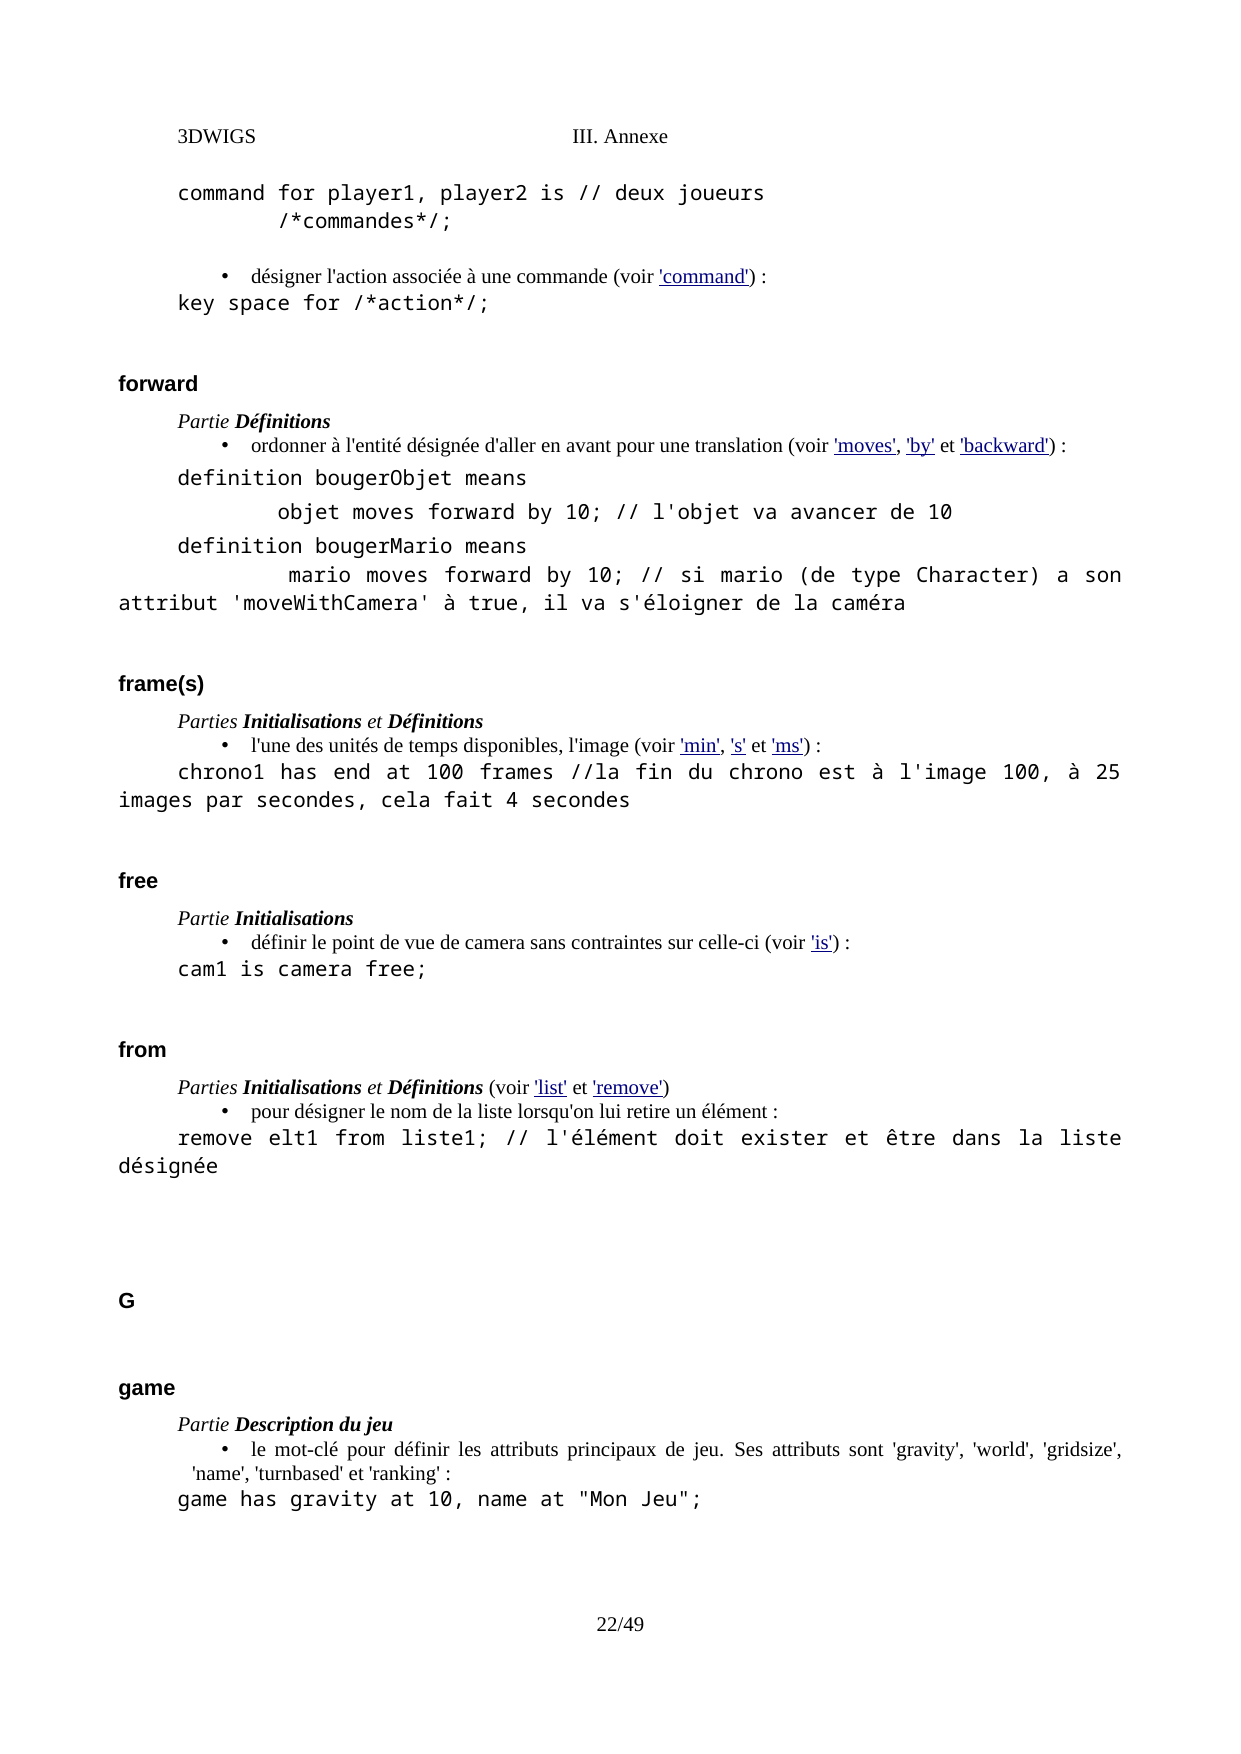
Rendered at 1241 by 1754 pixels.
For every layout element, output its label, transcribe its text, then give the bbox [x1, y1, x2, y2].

subtitle frame(s) [118, 671, 1122, 696]
subtitle from [118, 1037, 1122, 1062]
text key space for /*action*/; [118, 288, 1122, 316]
text objet moves forward by 10; // l'objet va avancer de 10 [118, 497, 1122, 526]
subtitle forward [118, 371, 1122, 396]
text Parties Initialisations et Définitions (voir 'list' et 'remove') [118, 1075, 1122, 1099]
list le mot-clé pour définir les attributs principaux de jeu. Ses attributs sont 'gravity', 'world', 'gridsize', 'name', 'turnbased' et 'ranking' : [162, 1436, 1122, 1484]
text Partie Définitions [118, 409, 1122, 433]
list l'une des unités de temps disponibles, l'image (voir 'min', 's' et 'ms') : [162, 733, 1122, 757]
text definition bougerObjet means [118, 463, 1122, 491]
subtitle free [118, 868, 1122, 894]
text chrono1 has end at 100 frames //la fin du chrono est à l'image 100, à 25 images par secondes, cela fait 4 secondes [118, 757, 1122, 814]
text game has gravity at 10, name at "Mon Jeu"; [118, 1484, 1122, 1513]
list ordonner à l'entité désignée d'aller en avant pour une translation (voir 'moves', 'by' et 'backward') : [162, 433, 1122, 457]
subtitle G [118, 1288, 1122, 1313]
text cam1 is camera free; [118, 954, 1122, 983]
text remove elt1 from liste1; // l'élément doit exister et être dans la liste désignée [118, 1123, 1122, 1180]
list pour désigner le nom de la liste lorsqu'on lui retire un élément : [162, 1099, 1122, 1123]
text Partie Description du jeu [118, 1412, 1122, 1436]
subtitle game [118, 1375, 1122, 1400]
text Partie Initialisations [118, 906, 1122, 930]
list définir le point de vue de camera sans contraintes sur celle-ci (voir 'is') : [162, 930, 1122, 954]
text mario moves forward by 10; // si mario (de type Character) a son attribut 'moveWithCamera' à true, il va s'éloigner de la caméra [118, 560, 1122, 617]
text Parties Initialisations et Définitions [118, 709, 1122, 733]
text command for player1, player2 is // deux joueurs [118, 178, 1122, 206]
list désigner l'action associée à une commande (voir 'command') : [162, 264, 1122, 288]
text definition bougerMario means [118, 531, 1122, 560]
text /*commandes*/; [118, 206, 1122, 234]
